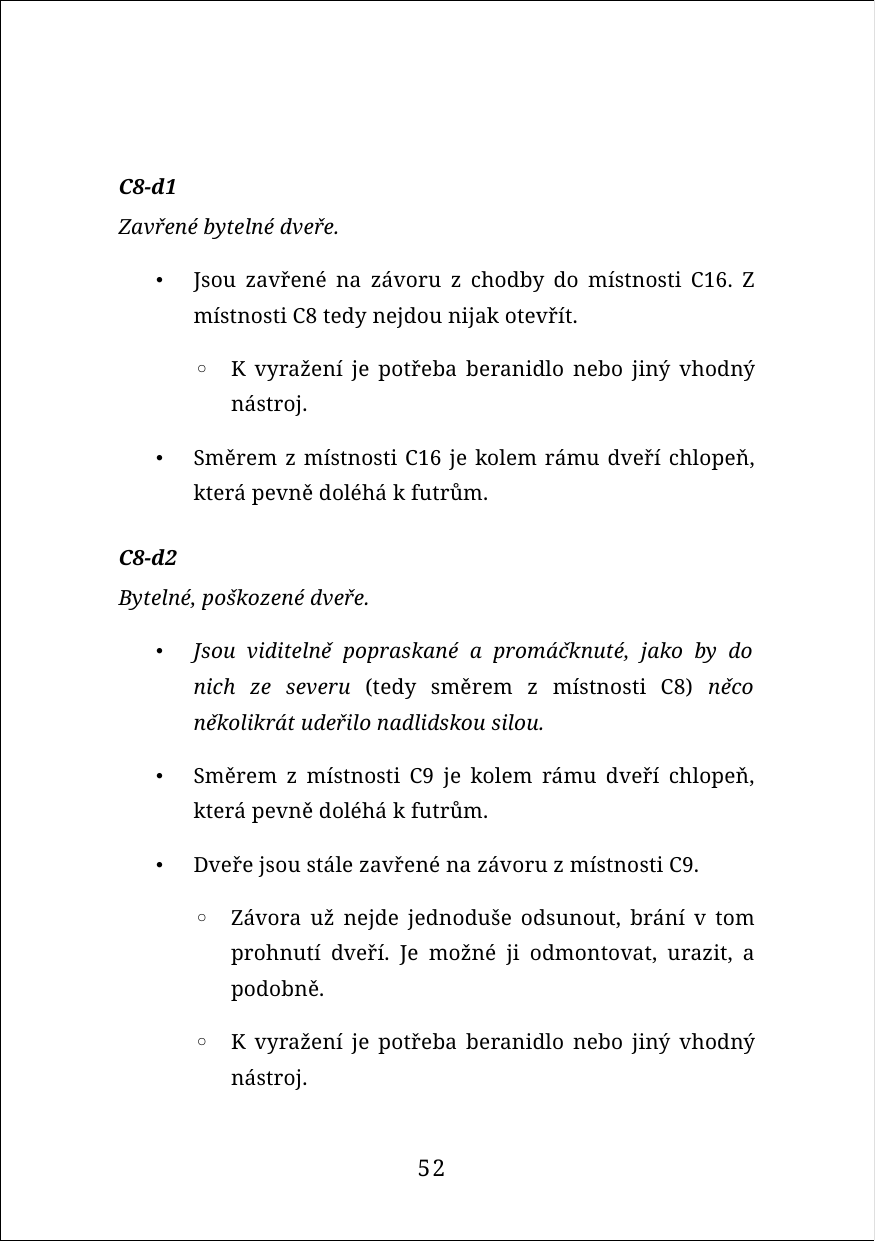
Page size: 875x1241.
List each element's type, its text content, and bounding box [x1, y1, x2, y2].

text Bytelné, poškozené dveře. [118, 583, 756, 612]
subtitle C8-d1 [118, 172, 756, 200]
text Zavřené bytelné dveře. [118, 212, 756, 240]
list Jsou viditelně popraskané a promáčknuté, jako by do nich ze severu (tedy směrem z místnosti C8) něco několikrát udeřilo nadlidskou silou. [156, 637, 756, 736]
list Dveře jsou stále zavřené na závoru z místnosti C9. [156, 850, 756, 878]
list Směrem z místnosti C16 je kolem rámu dveří chlopeň, která pevně doléhá k futrům. [156, 443, 756, 507]
list Závora už nejde jednoduše odsunout, brání v tom prohnutí dveří. Je možné ji odmontovat, urazit, a podobně. [193, 903, 756, 1002]
list K vyražení je potřeba beranidlo nebo jiný vhodný nástroj. [193, 354, 756, 418]
subtitle C8-d2 [118, 543, 756, 572]
list Směrem z místnosti C9 je kolem rámu dveří chlopeň, která pevně doléhá k futrům. [156, 761, 756, 825]
list Jsou zavřené na závoru z chodby do místnosti C16. Z místnosti C8 tedy nejdou nijak otevřít. [156, 265, 756, 329]
list K vyražení je potřeba beranidlo nebo jiný vhodný nástroj. [193, 1027, 756, 1091]
